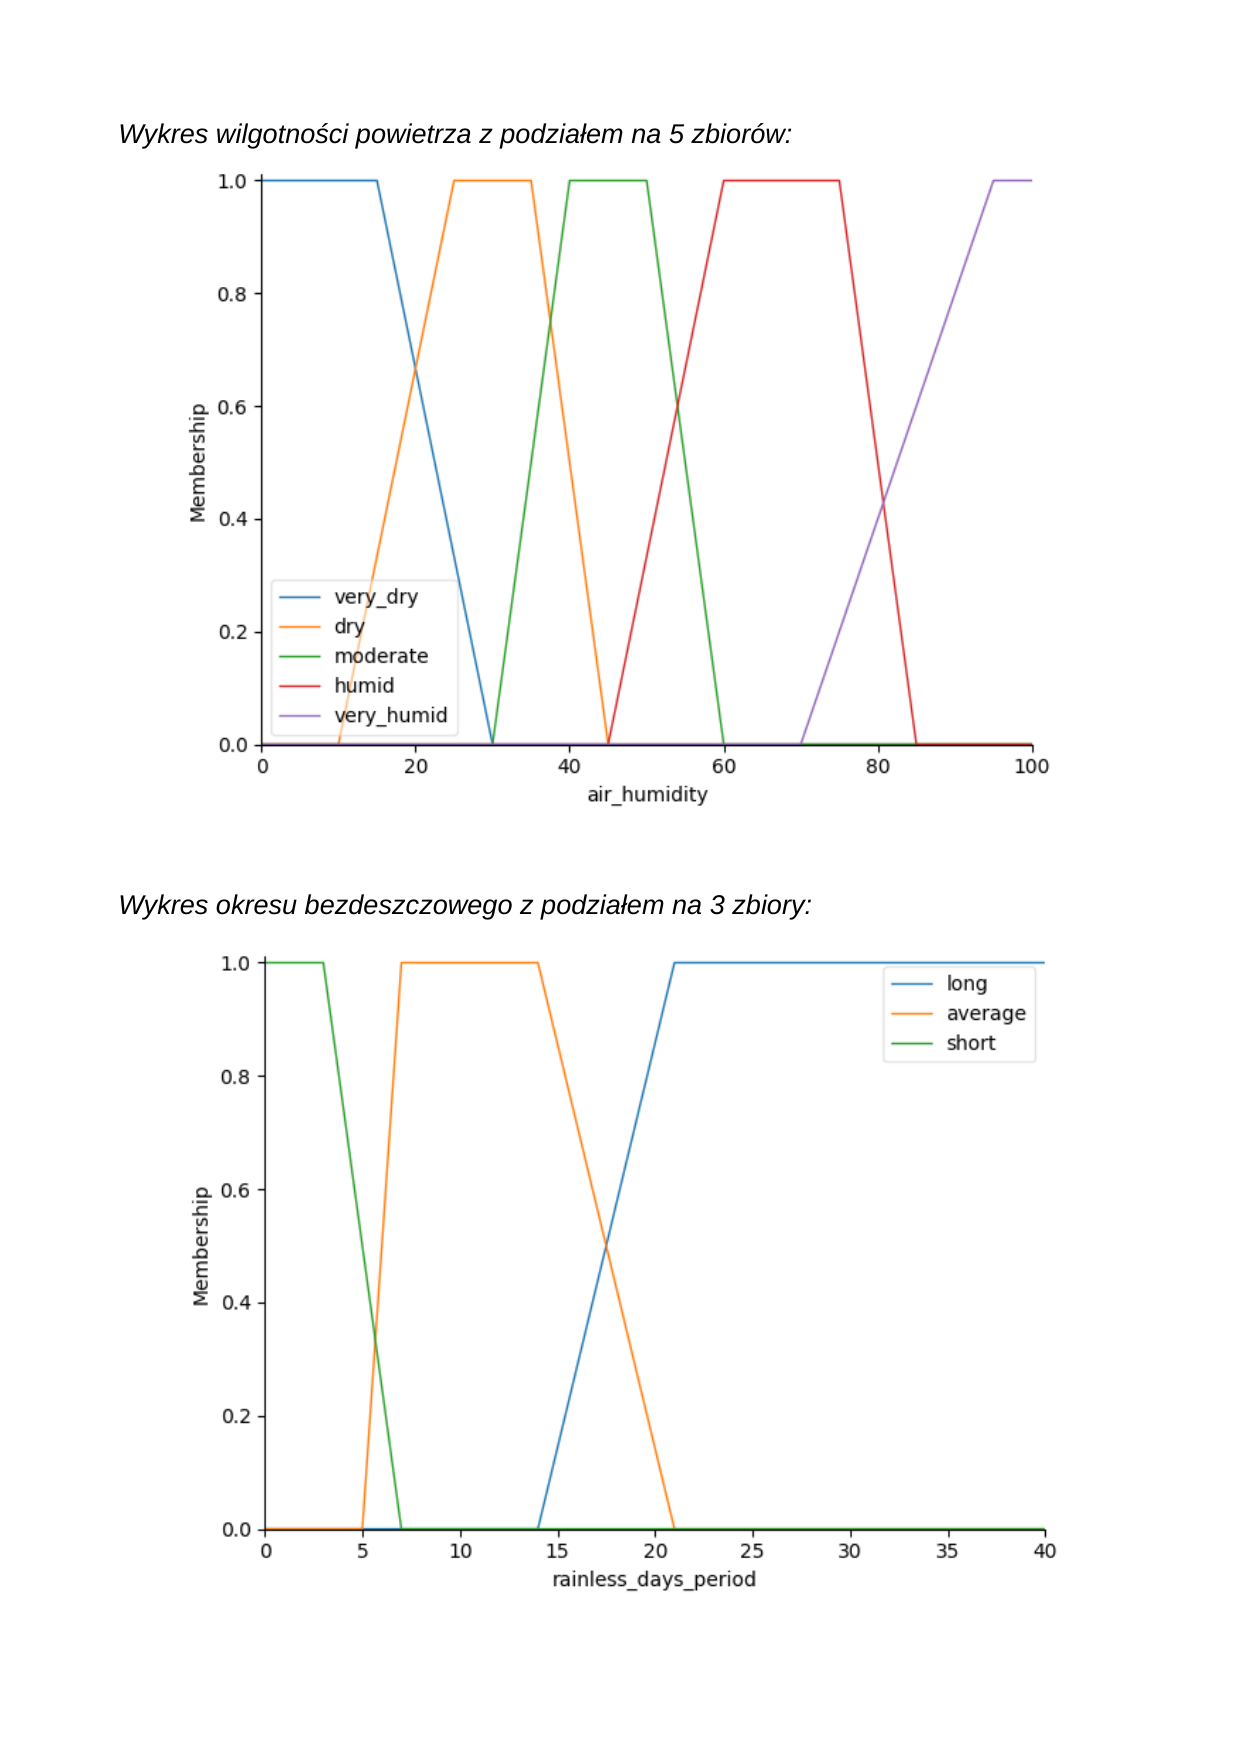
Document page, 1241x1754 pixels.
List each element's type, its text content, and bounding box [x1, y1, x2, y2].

picture [168, 149, 1072, 827]
text Wykres wilgotności powietrza z podziałem na 5 zbiorów: [118, 118, 1122, 149]
picture [171, 931, 1079, 1612]
text Wykres okresu bezdeszczowego z podziałem na 3 zbiory: [118, 889, 1122, 921]
